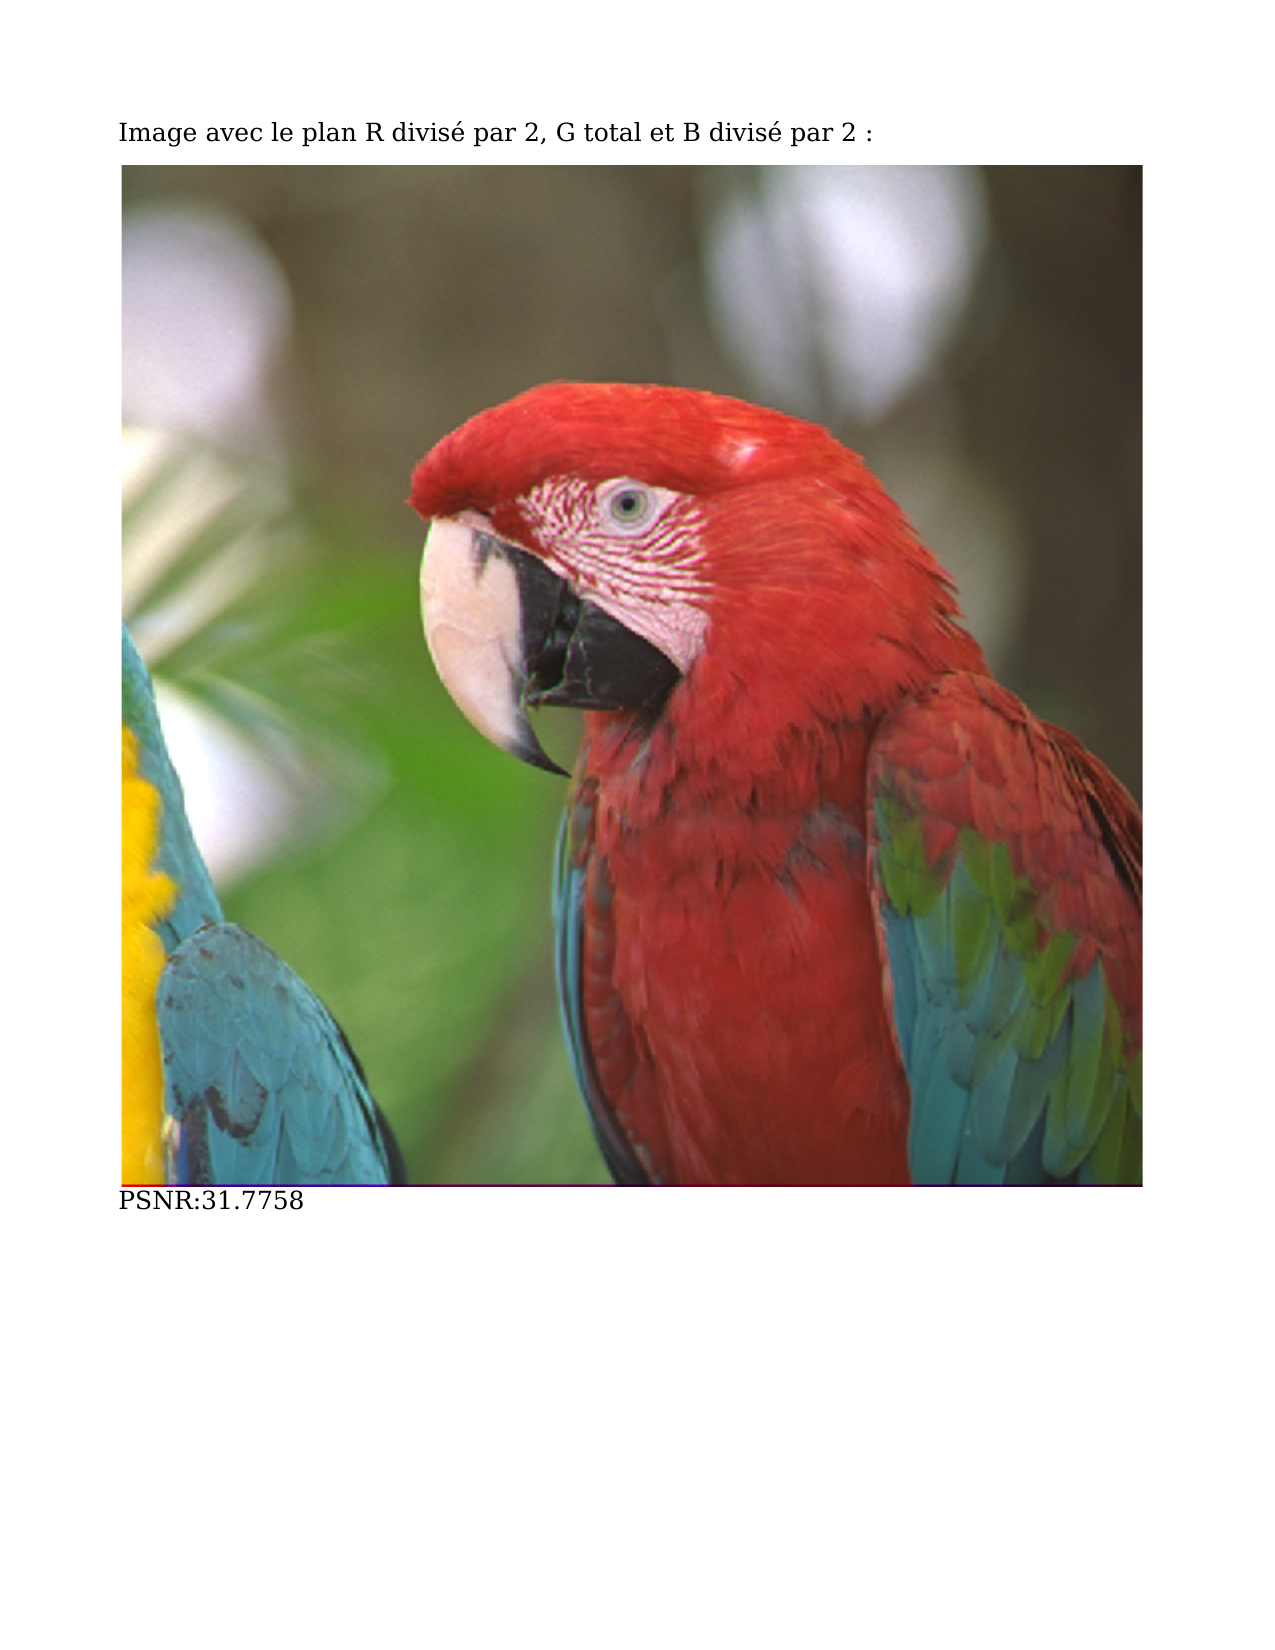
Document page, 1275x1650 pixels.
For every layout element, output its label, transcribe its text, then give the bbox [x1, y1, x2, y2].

text Image avec le plan R divisé par 2, G total et B divisé par 2 : [118, 118, 1157, 147]
text PSNR:31.7758 [118, 147, 1157, 1215]
picture [121, 165, 1143, 1187]
